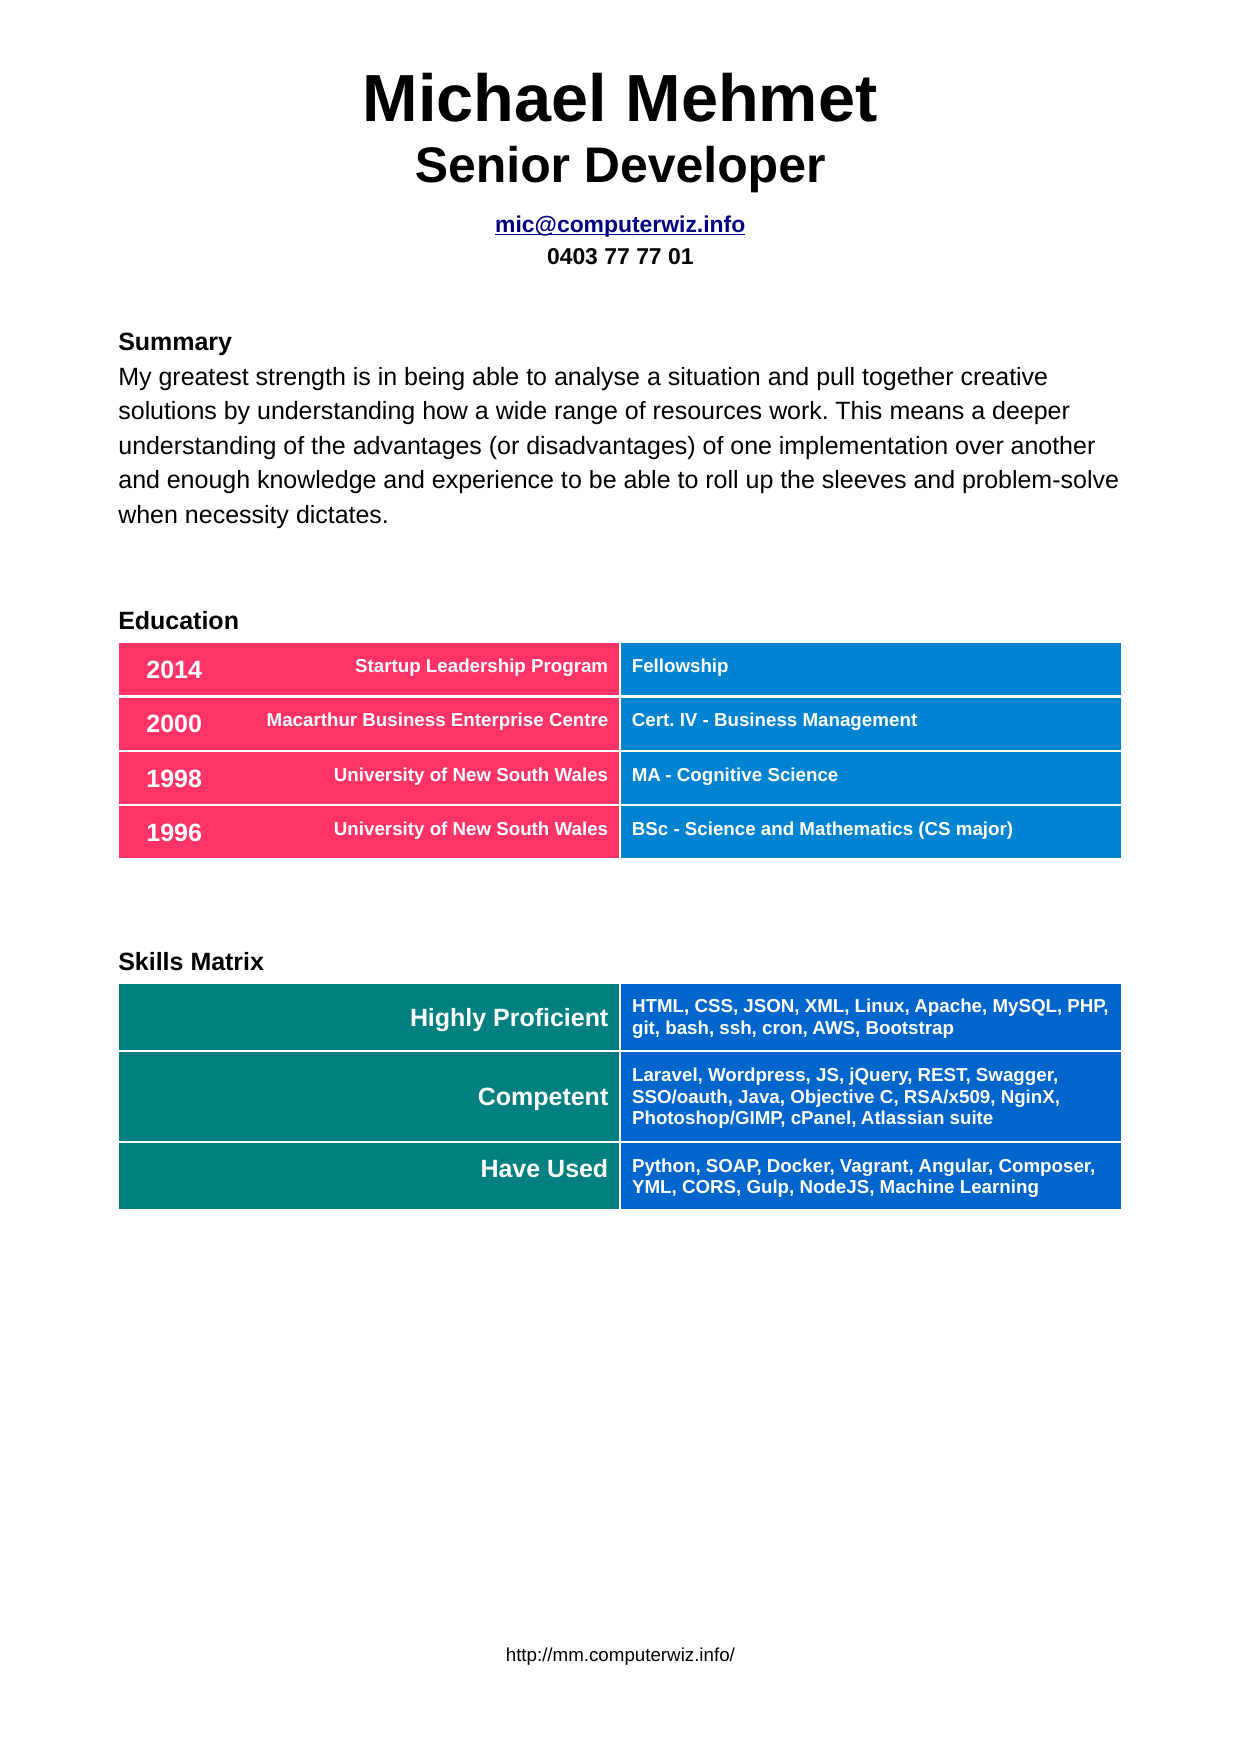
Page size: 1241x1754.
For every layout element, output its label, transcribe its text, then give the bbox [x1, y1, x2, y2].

table_cell 2000 [119, 698, 230, 750]
table_header 2014 [119, 643, 230, 695]
table_header Fellowship [621, 643, 1121, 695]
table_cell Competent [119, 1052, 619, 1141]
text Skills Matrix [118, 947, 1122, 976]
text 0403 77 77 01 [118, 243, 1122, 269]
table_cell University of New South Wales [230, 752, 619, 804]
table_cell Cert. IV - Business Management [621, 698, 1121, 750]
text Senior Developer [118, 136, 1122, 193]
table_cell Laravel, Wordpress, JS, jQuery, REST, Swagger, SSO/oauth, Java, Objective C, RSA/x509, NginX, Photoshop/GIMP, cPanel, Atlassian suite [621, 1052, 1121, 1141]
table_cell University of New South Wales [230, 806, 619, 858]
table_header HTML, CSS, JSON, XML, Linux, Apache, MySQL, PHP, git, bash, ssh, cron, AWS, Bootstrap [621, 984, 1121, 1050]
table_cell MA - Cognitive Science [621, 752, 1121, 804]
table_cell Have Used [119, 1143, 619, 1209]
text Michael Mehmet [118, 59, 1122, 136]
text Summary [118, 327, 1122, 356]
table_cell BSc - Science and Mathematics (CS major) [621, 806, 1121, 858]
table_cell Python, SOAP, Docker, Vagrant, Angular, Composer, YML, CORS, Gulp, NodeJS, Machine Learning [621, 1143, 1121, 1209]
text Education [118, 606, 1122, 635]
table_cell Macarthur Business Enterprise Centre [230, 698, 619, 750]
table_header Highly Proficient [119, 984, 619, 1050]
table_cell 1998 [119, 752, 230, 804]
table_header Startup Leadership Program [230, 643, 619, 695]
table_cell 1996 [119, 806, 230, 858]
text My greatest strength is in being able to analyse a situation and pull together creative solutions by understanding how a wide range of resources work. This means a deeper understanding of the advantages (or disadvantages) of one implementation over another and enough knowledge and experience to be able to roll up the sleeves and problem-solve when necessity dictates. [118, 362, 1122, 528]
text mic@computerwiz.info [118, 211, 1122, 237]
